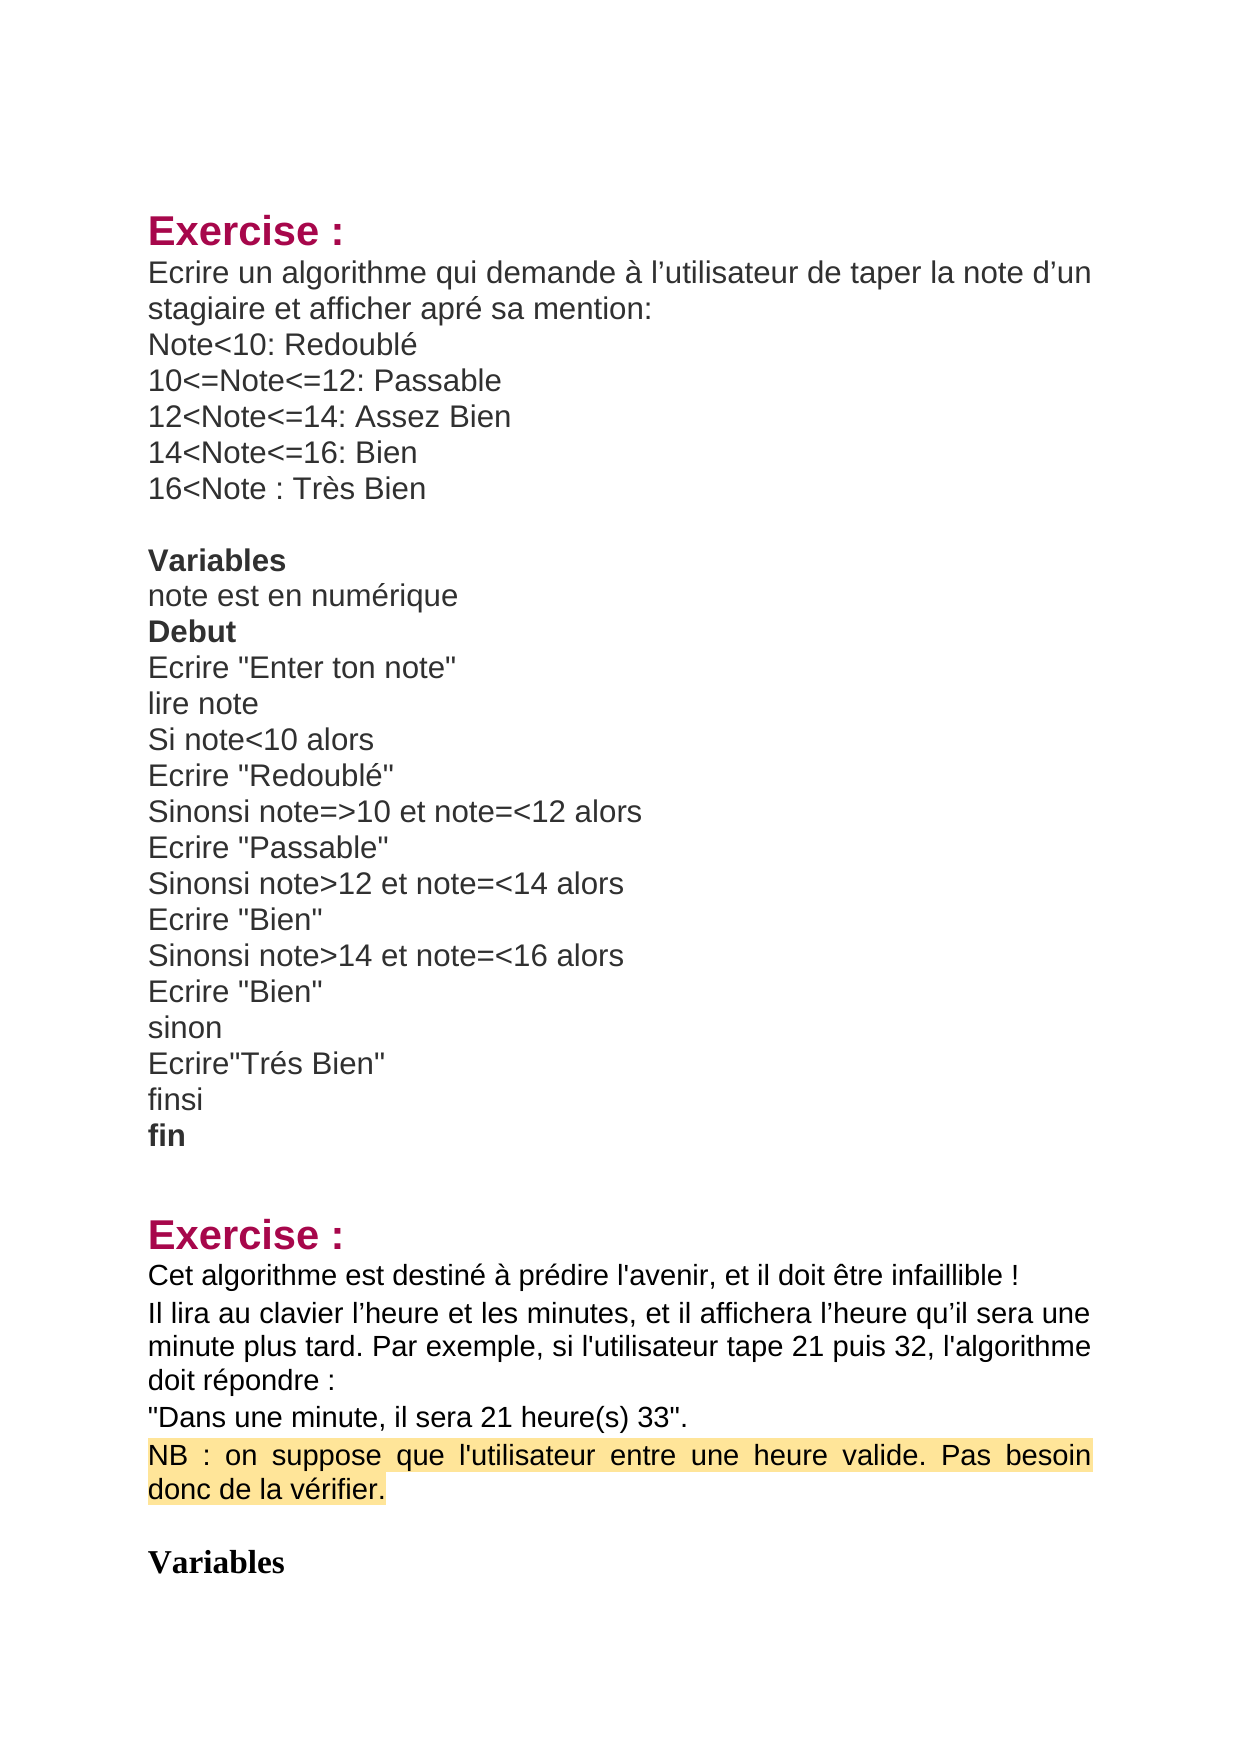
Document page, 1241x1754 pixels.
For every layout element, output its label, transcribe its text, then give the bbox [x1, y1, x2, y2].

text Sinonsi note=>10 et note=<12 alors [148, 793, 1093, 829]
text Note<10: Redoublé [148, 326, 1093, 362]
text sinon [148, 1009, 1093, 1045]
text Cet algorithme est destiné à prédire l'avenir, et il doit être infaillible ! [148, 1258, 1093, 1291]
text 10<=Note<=12: Passable [148, 362, 1093, 398]
text Ecrire "Bien" [148, 973, 1093, 1009]
text Variables [148, 542, 1093, 577]
text Sinonsi note>14 et note=<16 alors [148, 937, 1093, 973]
text finsi [148, 1081, 1093, 1117]
text Ecrire "Bien" [148, 901, 1093, 937]
text note est en numérique [148, 577, 1093, 613]
text fin [148, 1117, 1093, 1152]
text 12<Note<=14: Assez Bien [148, 398, 1093, 434]
text 14<Note<=16: Bien [148, 434, 1093, 470]
text Ecrire "Passable" [148, 829, 1093, 865]
text 16<Note : Très Bien [148, 470, 1093, 506]
text Exercise : [148, 1210, 1093, 1258]
text Variables [148, 1542, 1093, 1581]
text Ecrire un algorithme qui demande à l’utilisateur de taper la note d’un stagiaire et afficher apré sa mention: [148, 254, 1093, 326]
text Sinonsi note>12 et note=<14 alors [148, 865, 1093, 901]
text lire note [148, 685, 1093, 721]
text Si note<10 alors [148, 721, 1093, 757]
text Il lira au clavier l’heure et les minutes, et il affichera l’heure qu’il sera une minute plus tard. Par exemple, si l'utilisateur tape 21 puis 32, l'algorithme doit répondre : [148, 1296, 1093, 1396]
text Ecrire"Trés Bien" [148, 1045, 1093, 1081]
text Ecrire "Enter ton note" [148, 649, 1093, 685]
text Exercise : [148, 206, 1093, 254]
text Debut [148, 613, 1093, 649]
text NB : on suppose que l'utilisateur entre une heure valide. Pas besoin donc de la vérifier. [148, 1438, 1093, 1505]
text "Dans une minute, il sera 21 heure(s) 33". [148, 1400, 1093, 1434]
text Ecrire "Redoublé" [148, 757, 1093, 793]
